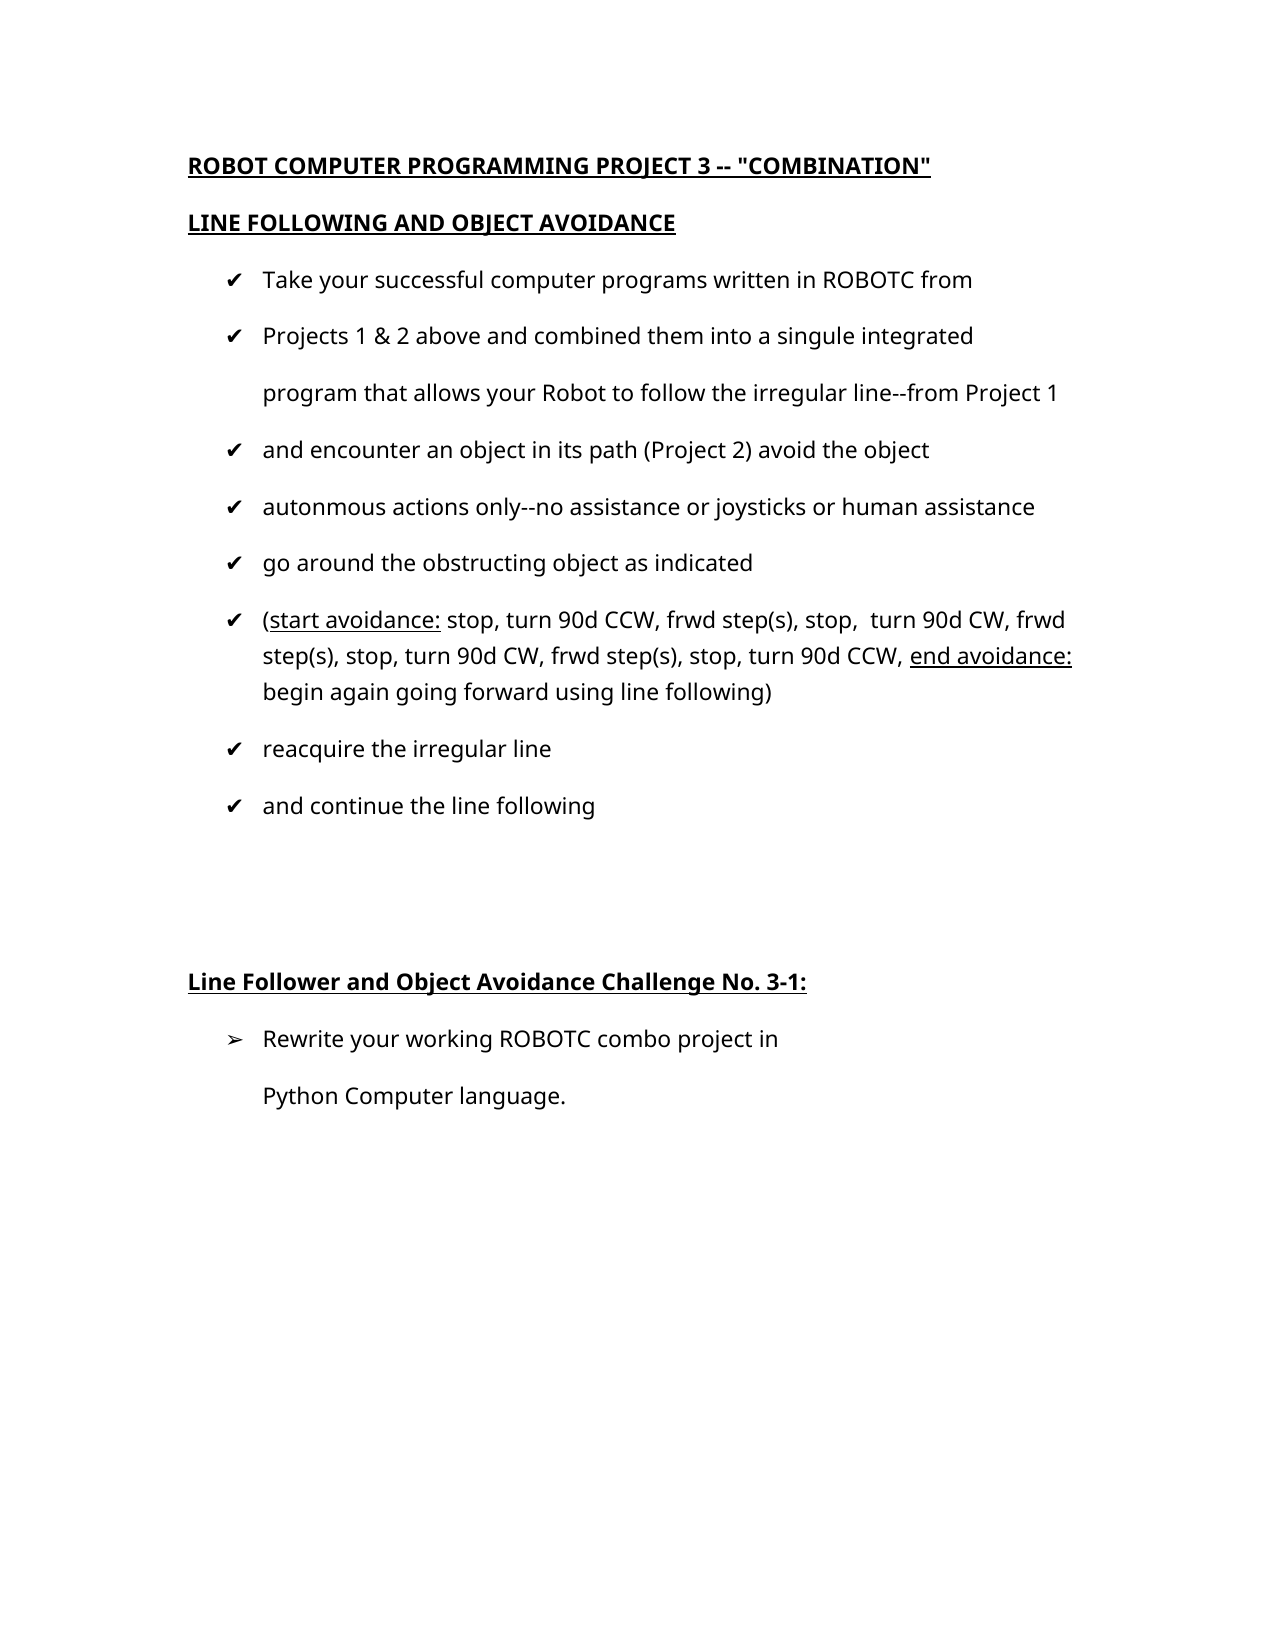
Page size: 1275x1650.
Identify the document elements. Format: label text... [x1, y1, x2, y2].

text LINE FOLLOWING AND OBJECT AVOIDANCE [187, 207, 1087, 238]
text program that allows your Robot to follow the irregular line--from Project 1 [262, 377, 1087, 408]
text ROBOT COMPUTER PROGRAMMING PROJECT 3 -- "COMBINATION" [187, 150, 1087, 181]
list Rewrite your working ROBOTC combo project in [225, 1023, 1087, 1054]
list Take your successful computer programs written in ROBOTC from [225, 263, 1087, 295]
list (start avoidance: stop, turn 90d CCW, frwd step(s), stop, turn 90d CW, frwd step(s), stop, turn 90d CW, frwd step(s), stop, turn 90d CCW, end avoidance: begin again going forward using line following) [225, 604, 1087, 707]
list go around the obstructing object as indicated [225, 547, 1087, 579]
text Line Follower and Object Avoidance Challenge No. 3-1: [187, 966, 1087, 998]
list autonmous actions only--no assistance or joysticks or human assistance [225, 491, 1087, 522]
list reacquire the irregular line [225, 733, 1087, 764]
list and encounter an object in its path (Project 2) avoid the object [225, 434, 1087, 465]
list Projects 1 & 2 above and combined them into a singule integrated [225, 320, 1087, 352]
list and continue the line following [225, 789, 1087, 821]
text Python Computer language. [262, 1080, 1087, 1111]
